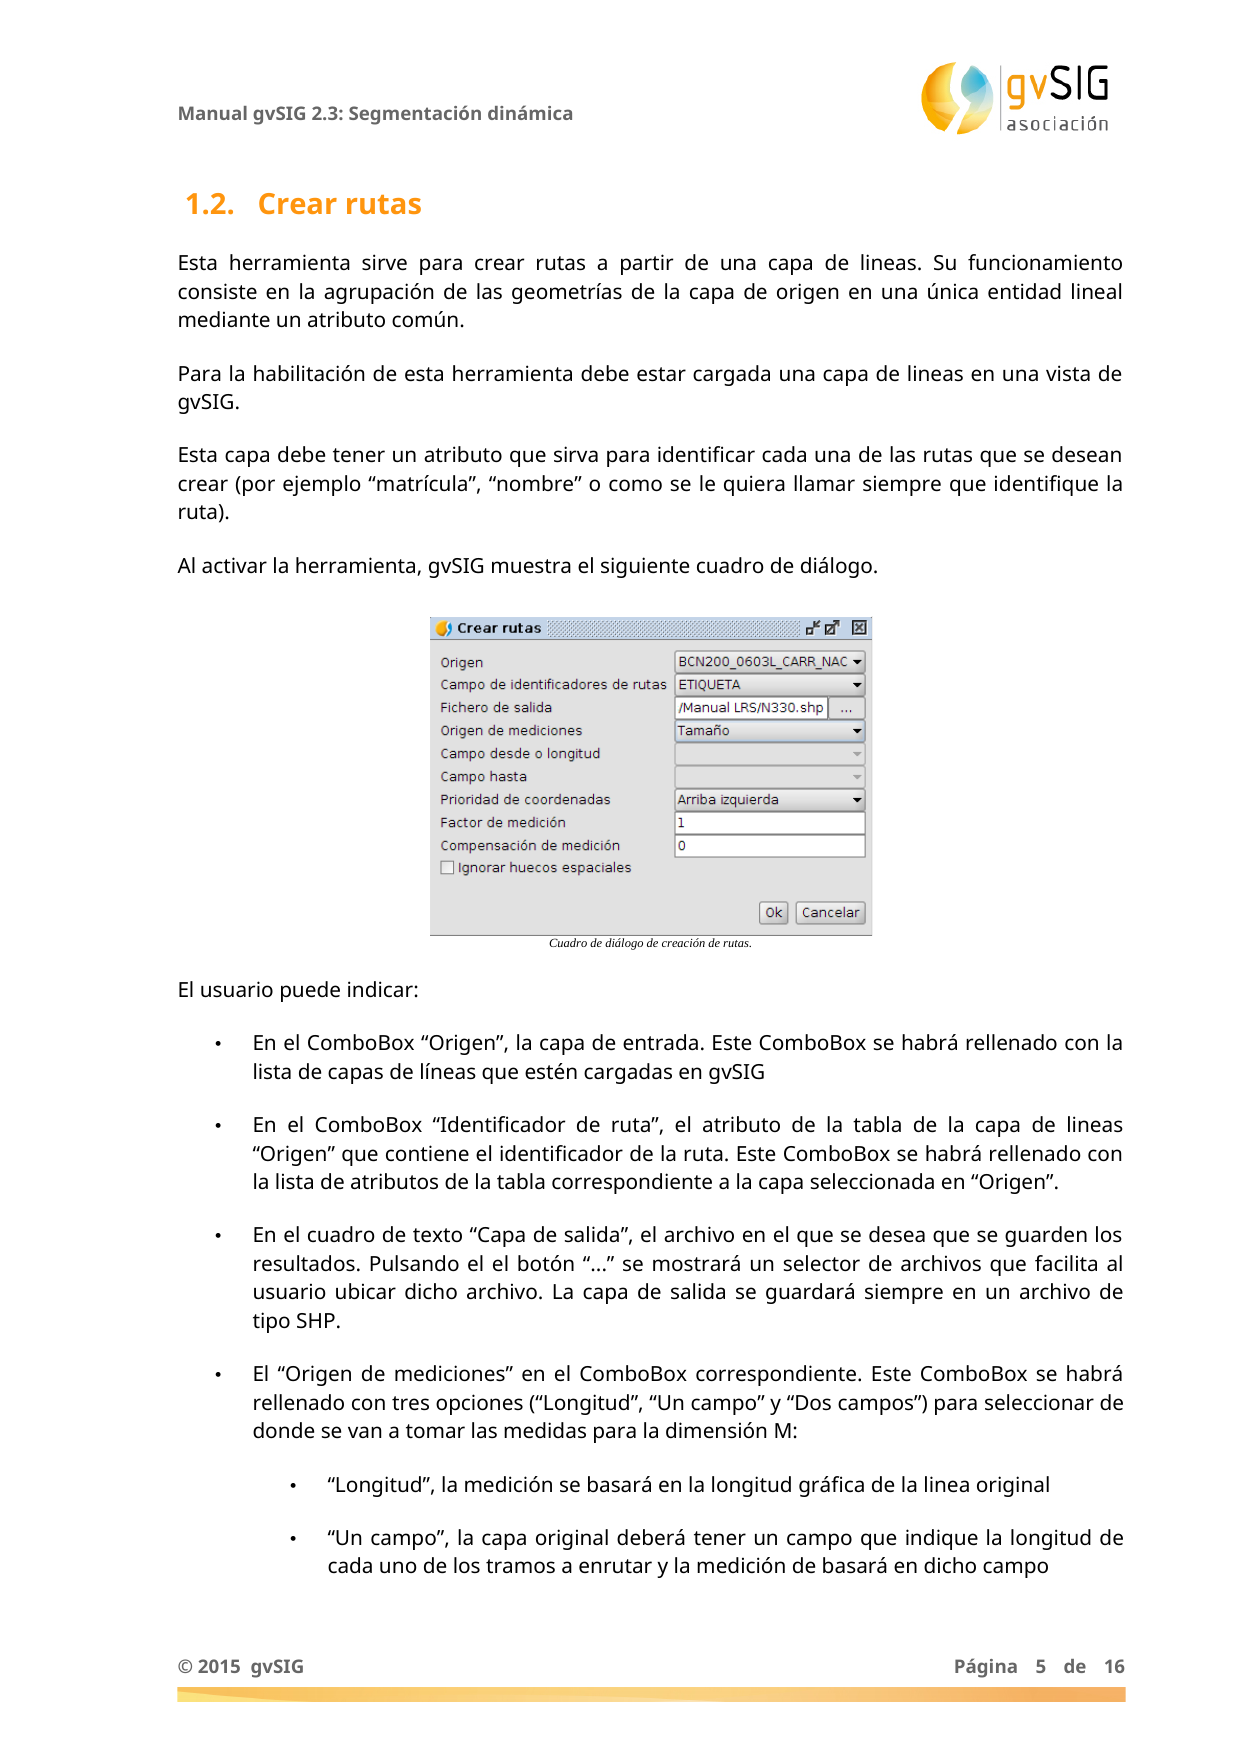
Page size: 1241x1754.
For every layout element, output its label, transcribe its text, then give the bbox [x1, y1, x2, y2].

list En el cuadro de texto “Capa de salida”, el archivo en el que se desea que se guarden los resultados. Pulsando el el botón “...” se mostrará un selector de archivos que facilita al usuario ubicar dicho archivo. La capa de salida se guardará siempre en un archivo de tipo SHP. [215, 1221, 1125, 1334]
text El usuario puede indicar: [177, 975, 1125, 1003]
list “Longitud”, la medición se basará en la longitud gráfica de la linea original [290, 1470, 1125, 1498]
subtitle Crear rutas [177, 184, 1125, 223]
text Esta herramienta sirve para crear rutas a partir de una capa de lineas. Su funcionamiento consiste en la agrupación de las geometrías de la capa de origen en una única entidad lineal mediante un atributo común. [177, 248, 1125, 334]
list “Un campo”, la capa original deberá tener un campo que indique la longitud de cada uno de los tramos a enrutar y la medición de basará en dicho campo [290, 1523, 1125, 1580]
text Esta capa debe tener un atributo que sirva para identificar cada una de las rutas que se desean crear (por ejemplo “matrícula”, “nombre” o como se le quiera llamar siempre que identifique la ruta). [177, 441, 1125, 526]
list En el ComboBox “Origen”, la capa de entrada. Este ComboBox se habrá rellenado con la lista de capas de líneas que estén cargadas en gvSIG [215, 1028, 1125, 1085]
list En el ComboBox “Identificador de ruta”, el atributo de la tabla de la capa de lineas “Origen” que contiene el identificador de la ruta. Este ComboBox se habrá rellenado con la lista de atributos de la tabla correspondiente a la capa seleccionada en “Origen”. [215, 1110, 1125, 1196]
text Para la habilitación de esta herramienta debe estar cargada una capa de lineas en una vista de gvSIG. [177, 359, 1125, 416]
picture [902, 47, 1122, 148]
list El “Origen de mediciones” en el ComboBox correspondiente. Este ComboBox se habrá rellenado con tres opciones (“Longitud”, “Un campo” y “Dos campos”) para seleccionar de donde se van a tomar las medidas para la dimensión M: [215, 1359, 1125, 1445]
text Cuadro de diálogo de creación de rutas. [430, 936, 872, 950]
text Al activar la herramienta, gvSIG muestra el siguiente cuadro de diálogo. [177, 551, 1125, 579]
picture [430, 616, 873, 936]
picture [177, 1687, 1126, 1702]
